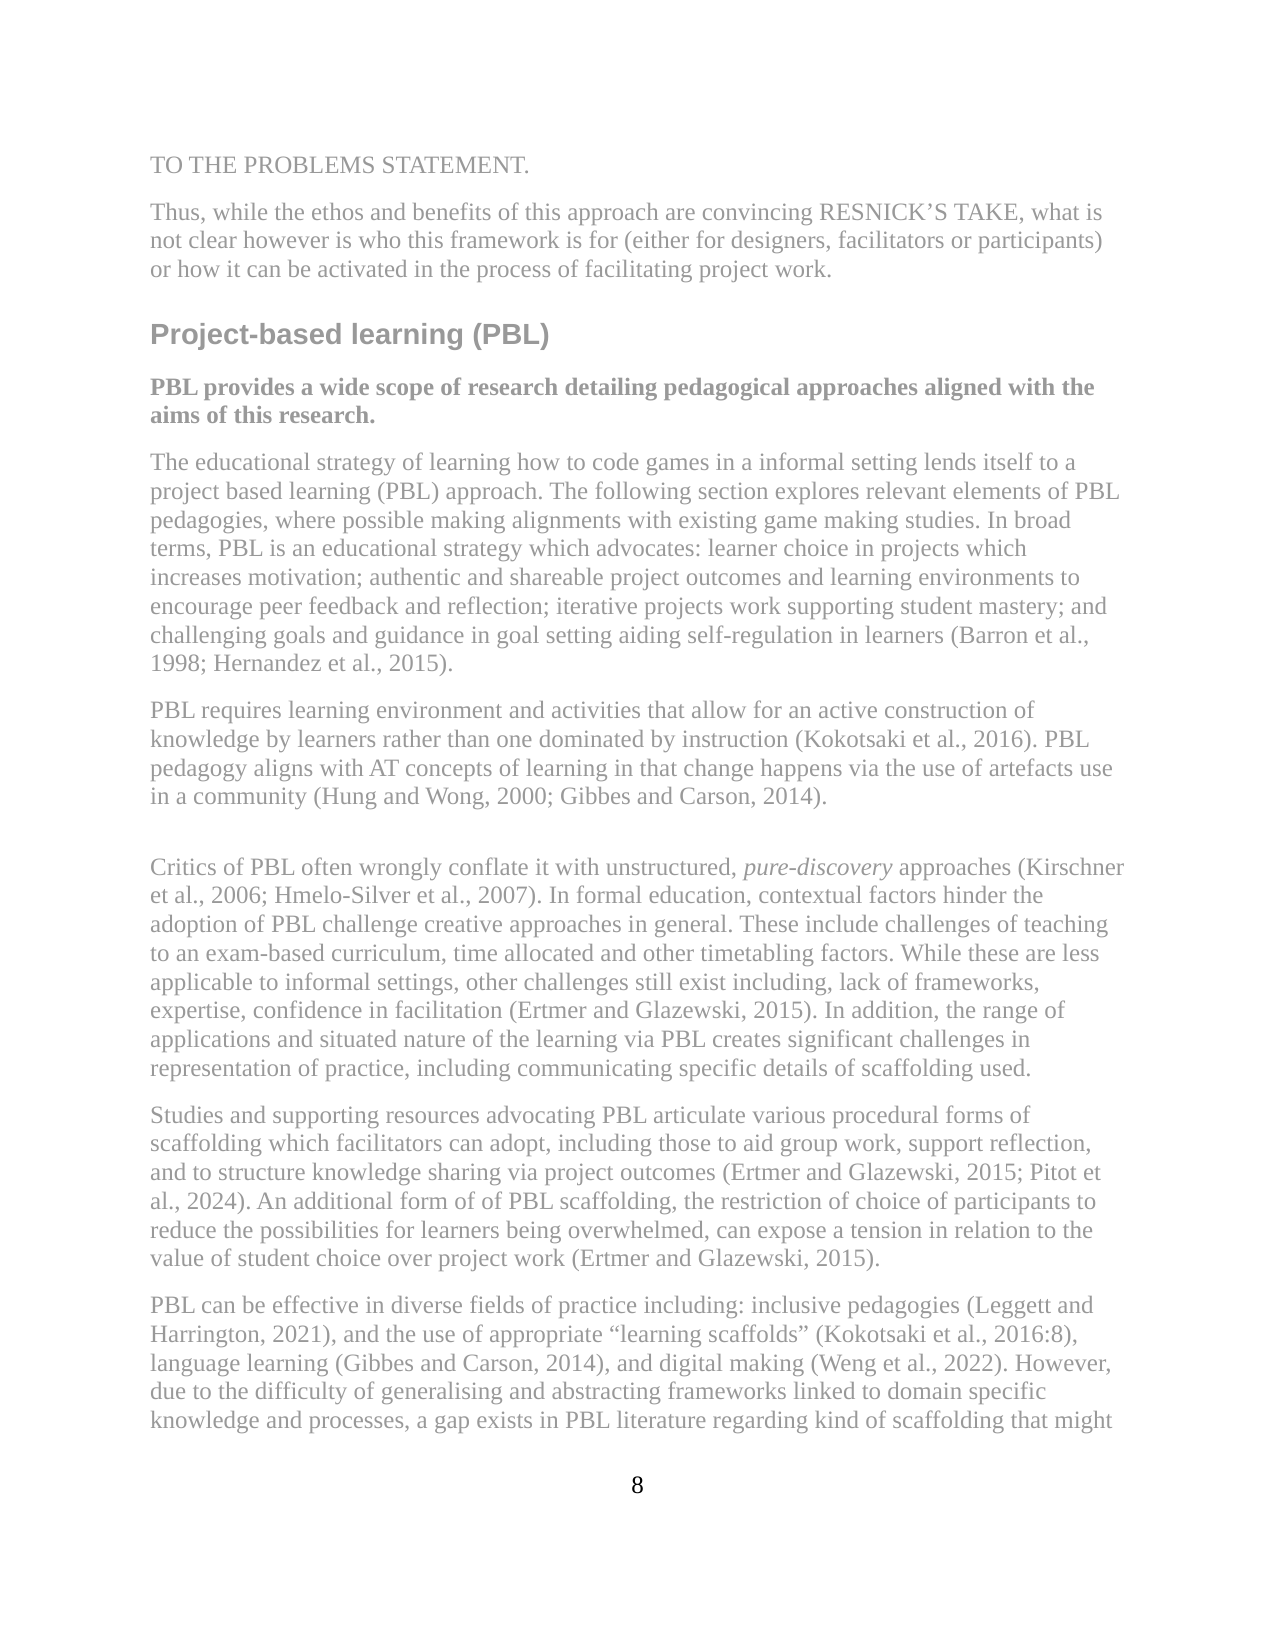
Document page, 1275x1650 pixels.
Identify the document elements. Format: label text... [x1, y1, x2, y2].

text Critics of PBL often wrongly conflate it with unstructured, pure-discovery approaches (Kirschner et al., 2006; Hmelo-Silver et al., 2007). In formal education, contextual factors hinder the adoption of PBL challenge creative approaches in general. These include challenges of teaching to an exam-based curriculum, time allocated and other timetabling factors. While these are less applicable to informal settings, other challenges still exist including, lack of frameworks, expertise, confidence in facilitation (Ertmer and Glazewski, 2015). In addition, the range of applications and situated nature of the learning via PBL creates significant challenges in representation of practice, including communicating specific details of scaffolding used. [150, 852, 1125, 1082]
text The educational strategy of learning how to code games in a informal setting lends itself to a project based learning (PBL) approach. The following section explores relevant elements of PBL pedagogies, where possible making alignments with existing game making studies. In broad terms, PBL is an educational strategy which advocates: learner choice in projects which increases motivation; authentic and shareable project outcomes and learning environments to encourage peer feedback and reflection; iterative projects work supporting student mastery; and challenging goals and guidance in goal setting aiding self-regulation in learners (Barron et al., 1998; Hernandez et al., 2015). [150, 447, 1125, 677]
text Thus, while the ethos and benefits of this approach are convincing RESNICK’S TAKE, what is not clear however is who this framework is for (either for designers, facilitators or participants) or how it can be activated in the process of facilitating project work. [150, 197, 1125, 283]
text PBL can be effective in diverse fields of practice including: inclusive pedagogies (Leggett and Harrington, 2021), and the use of appropriate “learning scaffolds” (Kokotsaki et al., 2016:8), language learning (Gibbes and Carson, 2014), and digital making (Weng et al., 2022). However, due to the difficulty of generalising and abstracting frameworks linked to domain specific knowledge and processes, a gap exists in PBL literature regarding kind of scaffolding that might [150, 1290, 1125, 1434]
text TO THE PROBLEMS STATEMENT. [150, 150, 1125, 179]
text Studies and supporting resources advocating PBL articulate various procedural forms of scaffolding which facilitators can adopt, including those to aid group work, support reflection, and to structure knowledge sharing via project outcomes (Ertmer and Glazewski, 2015; Pitot et al., 2024). An additional form of of PBL scaffolding, the restriction of choice of participants to reduce the possibilities for learners being overwhelmed, can expose a tension in relation to the value of student choice over project work (Ertmer and Glazewski, 2015). [150, 1100, 1125, 1272]
text PBL provides a wide scope of research detailing pedagogical approaches aligned with the aims of this research. [150, 372, 1125, 429]
subtitle Project-based learning (PBL) [150, 317, 1125, 350]
text PBL requires learning environment and activities that allow for an active construction of knowledge by learners rather than one dominated by instruction (Kokotsaki et al., 2016). PBL pedagogy aligns with AT concepts of learning in that change happens via the use of artefacts use in a community (Hung and Wong, 2000; Gibbes and Carson, 2014). [150, 695, 1125, 810]
